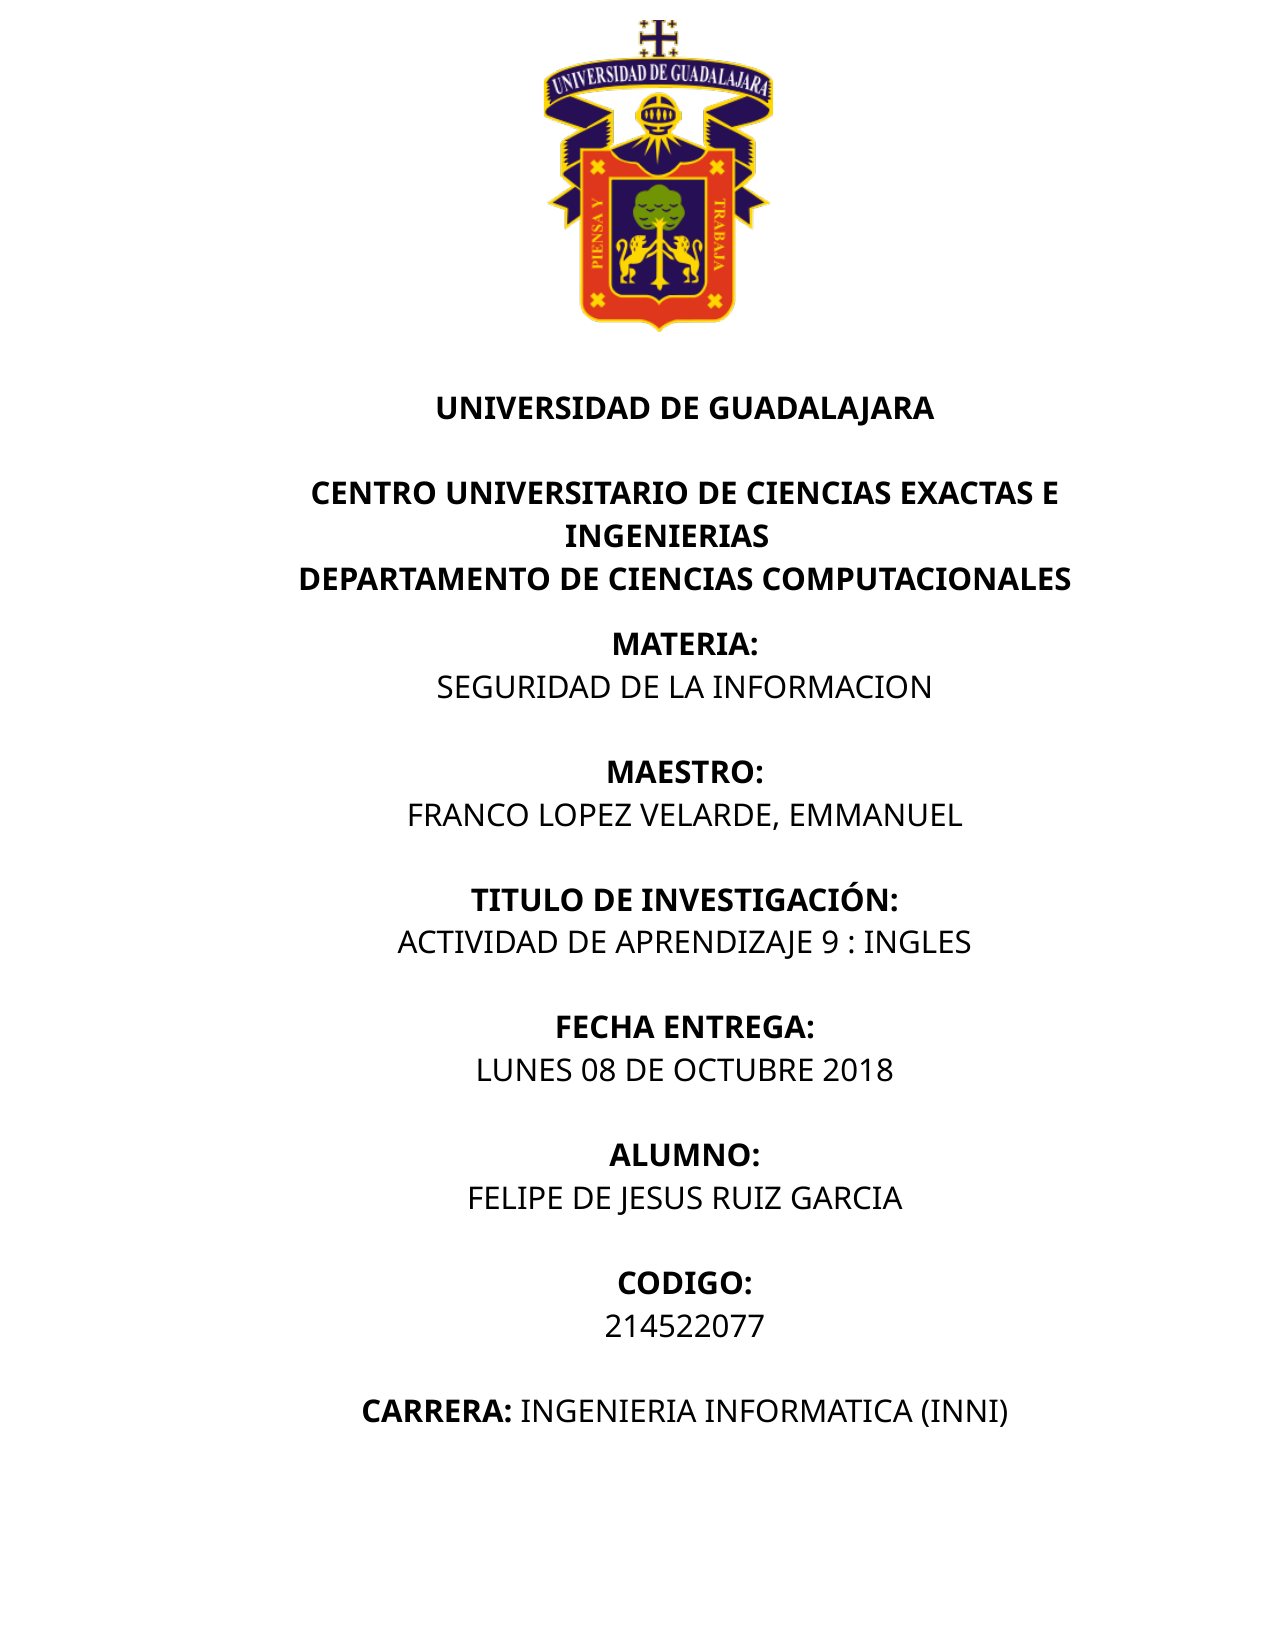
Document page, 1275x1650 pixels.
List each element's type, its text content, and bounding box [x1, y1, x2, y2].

text ACTIVIDAD DE APRENDIZAJE 9 : INGLES [177, 920, 1157, 963]
text LUNES 08 DE OCTUBRE 2018 [177, 1048, 1157, 1091]
text TITULO DE INVESTIGACIÓN: [177, 878, 1157, 920]
text ALUMNO: [177, 1133, 1157, 1176]
text UNIVERSIDAD DE GUADALAJARA [177, 386, 1157, 429]
text FECHA ENTREGA: [177, 1006, 1157, 1048]
text 214522077 [177, 1304, 1157, 1346]
text MATERIA: [177, 622, 1157, 665]
text CODIGO: [177, 1261, 1157, 1304]
text CARRERA: INGENIERIA INFORMATICA (INNI) [177, 1389, 1157, 1432]
text SEGURIDAD DE LA INFORMACION [177, 665, 1157, 707]
text MAESTRO: [177, 750, 1157, 792]
text CENTRO UNIVERSITARIO DE CIENCIAS EXACTAS E INGENIERIAS [177, 471, 1157, 556]
picture [543, 20, 773, 332]
text FRANCO LOPEZ VELARDE, EMMANUEL [177, 792, 1157, 835]
text FELIPE DE JESUS RUIZ GARCIA [177, 1176, 1157, 1218]
text DEPARTAMENTO DE CIENCIAS COMPUTACIONALES [177, 556, 1157, 599]
